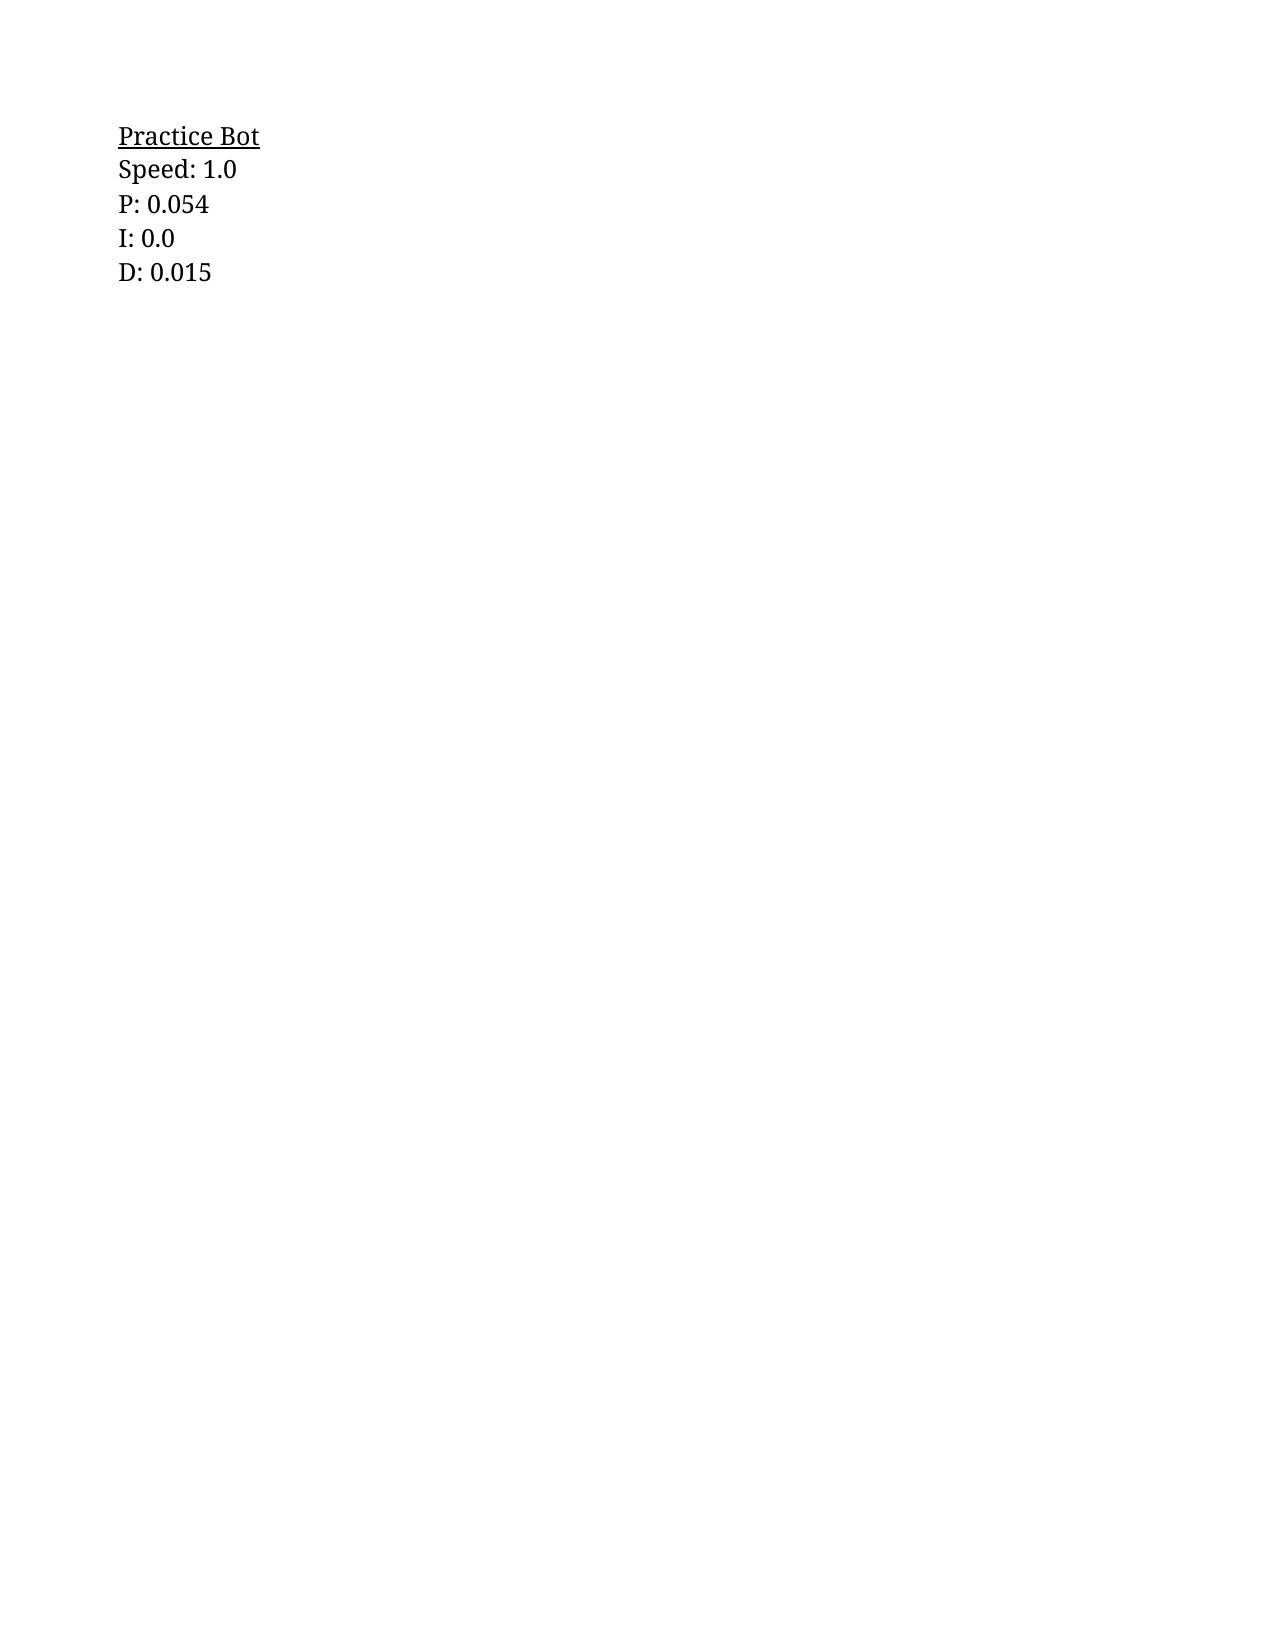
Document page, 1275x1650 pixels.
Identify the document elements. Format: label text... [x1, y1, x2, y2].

text Practice Bot Speed: 1.0 [118, 118, 1157, 186]
text P: 0.054 [118, 186, 1157, 220]
text D: 0.015 [118, 254, 1157, 288]
text I: 0.0 [118, 220, 1157, 254]
